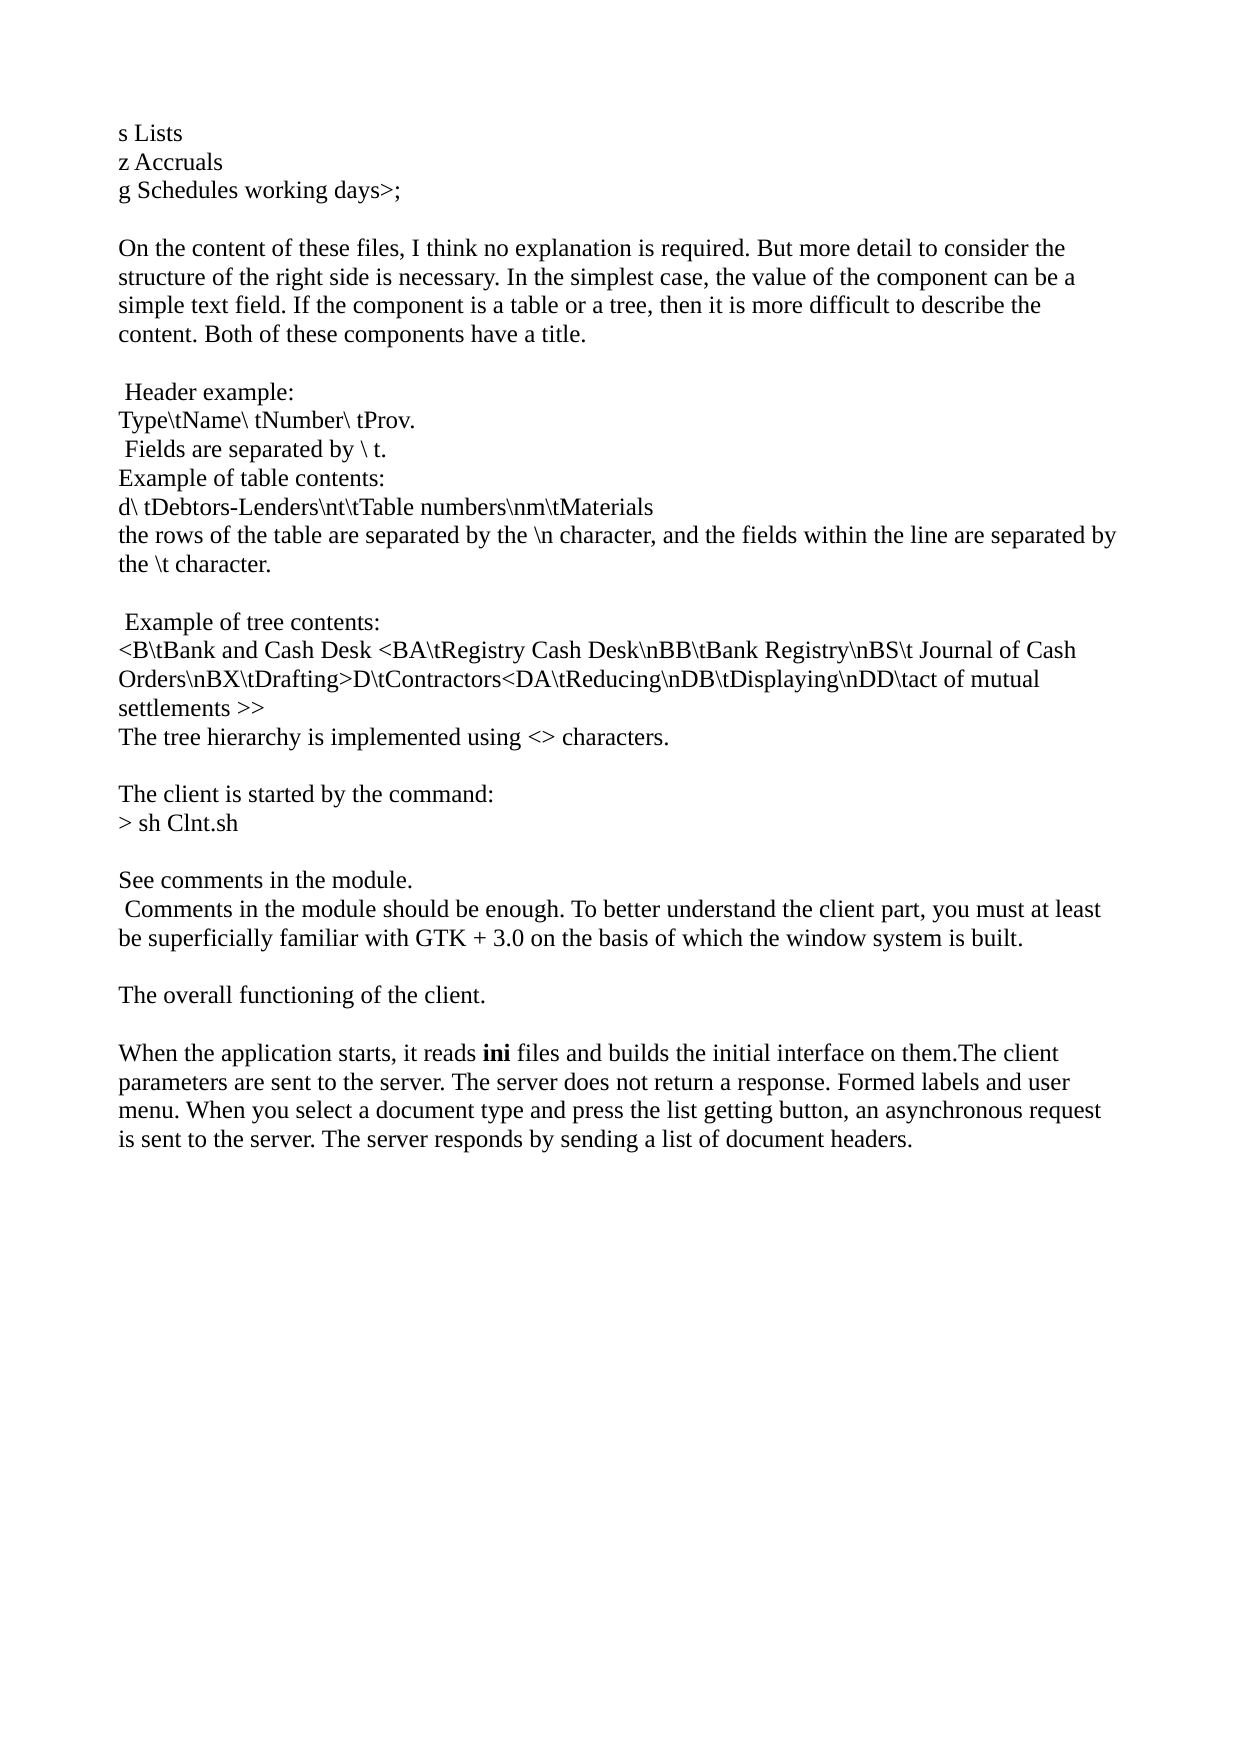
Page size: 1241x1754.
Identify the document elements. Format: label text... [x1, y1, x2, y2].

text g Schedules working days>; [118, 176, 1122, 204]
text Comments in the module should be enough. To better understand the client part, you must at least be superficially familiar with GTK + 3.0 on the basis of which the window system is built. [118, 894, 1122, 952]
text d\ tDebtors-Lenders\nt\tTable numbers\nm\tMaterials [118, 492, 1122, 521]
text See comments in the module. [118, 866, 1122, 894]
text > sh Clnt.sh [118, 808, 1122, 837]
text Example of tree contents: [118, 607, 1122, 636]
text The client is started by the command: [118, 779, 1122, 808]
text Fields are separated by \ t. [118, 434, 1122, 463]
text z Accruals [118, 147, 1122, 176]
text <B\tBank and Cash Desk <BA\tRegistry Cash Desk\nBB\tBank Registry\nBS\t Journal of Cash Orders\nBX\tDrafting>D\tContractors<DA\tReducing\nDB\tDisplaying\nDD\tact of mutual settlements >> [118, 636, 1122, 722]
text Type\tName\ tNumber\ tProv. [118, 406, 1122, 434]
text The tree hierarchy is implemented using <> characters. [118, 722, 1122, 751]
text the rows of the table are separated by the \n character, and the fields within the line are separated by the \t character. [118, 521, 1122, 578]
text When the application starts, it reads ini files and builds the initial interface on them.The client parameters are sent to the server. The server does not return a response. Formed labels and user menu. When you select a document type and press the list getting button, an asynchronous request is sent to the server. The server responds by sending a list of document headers. [118, 1038, 1122, 1153]
text s Lists [118, 118, 1122, 147]
text Header example: [118, 377, 1122, 406]
text On the content of these files, I think no explanation is required. But more detail to consider the structure of the right side is necessary. In the simplest case, the value of the component can be a simple text field. If the component is a table or a tree, then it is more difficult to describe the content. Both of these components have a title. [118, 233, 1122, 348]
text Example of table contents: [118, 463, 1122, 492]
text The overall functioning of the client. [118, 981, 1122, 1009]
